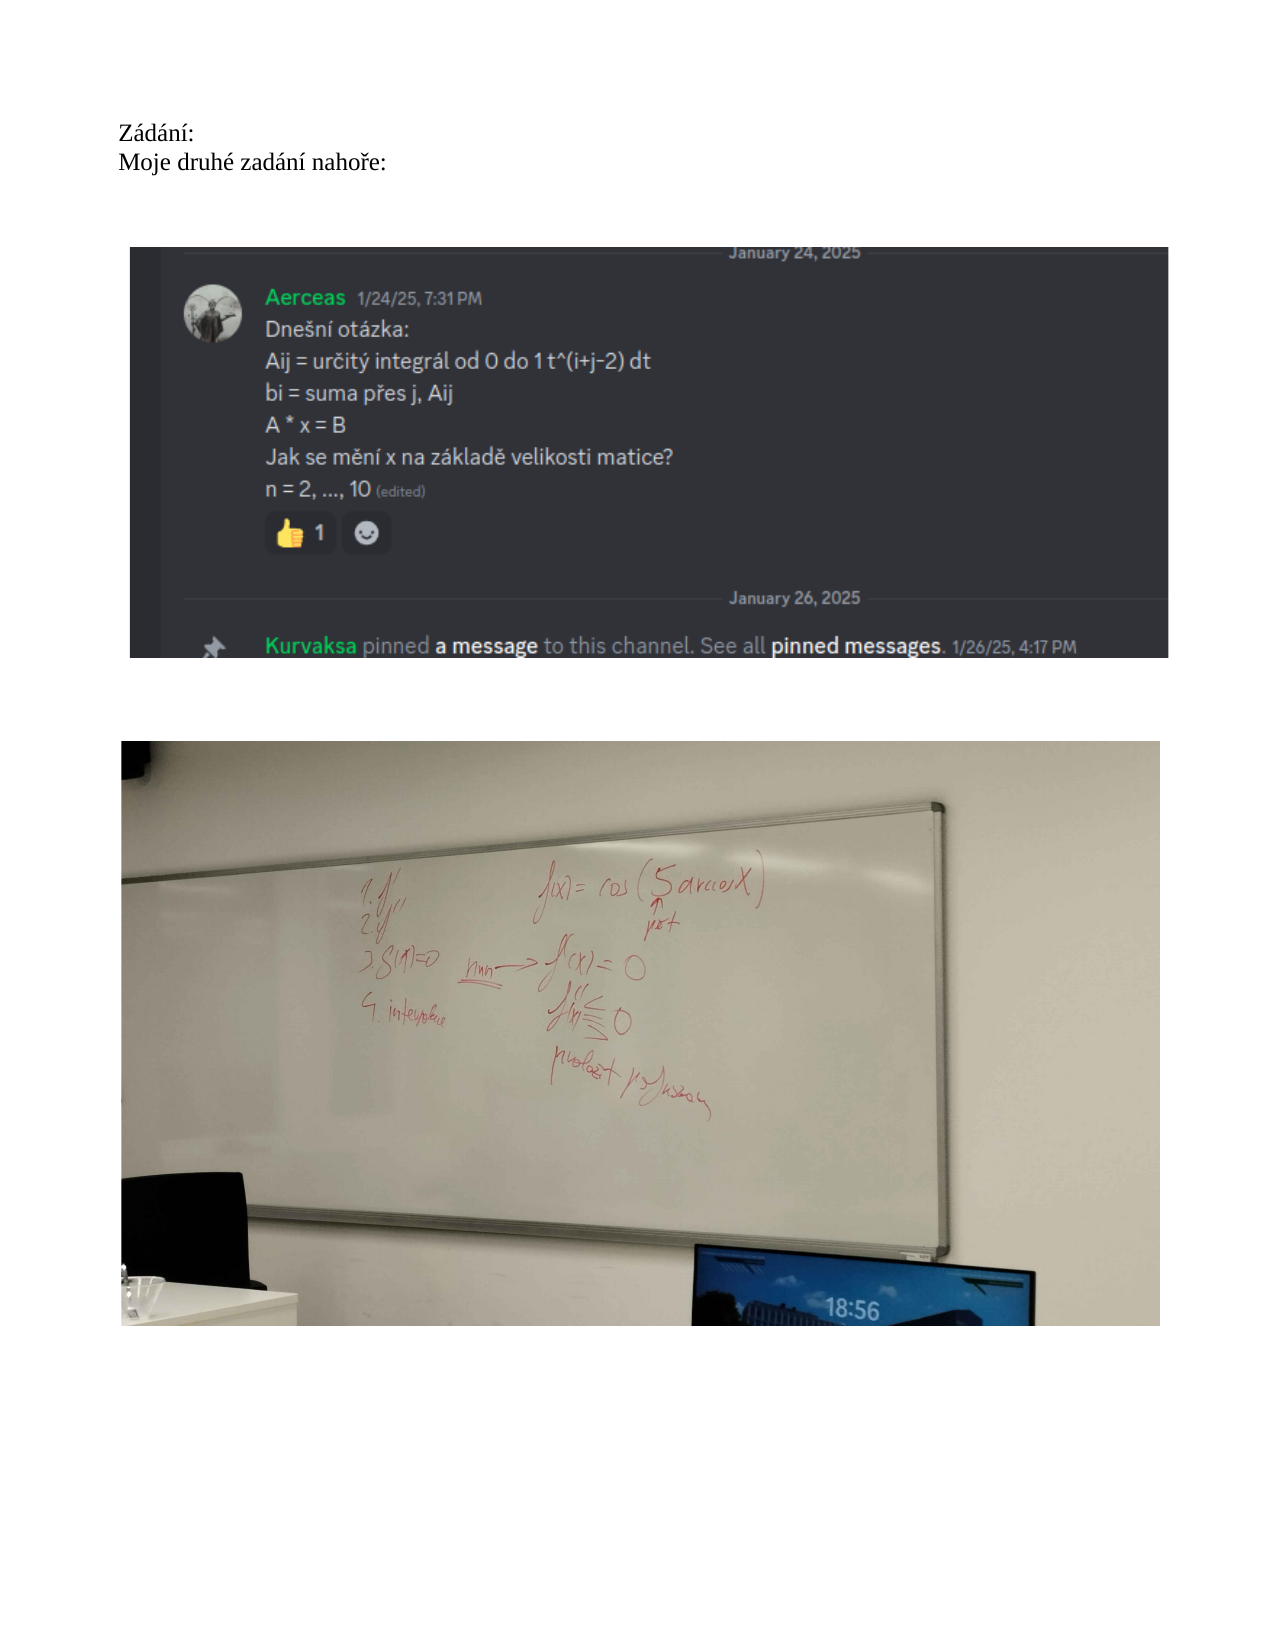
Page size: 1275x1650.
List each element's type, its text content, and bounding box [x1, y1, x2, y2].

picture [121, 741, 1160, 1326]
text Zádání: [118, 118, 1157, 147]
picture [129, 247, 1169, 658]
text Moje druhé zadání nahoře: [118, 147, 1157, 176]
